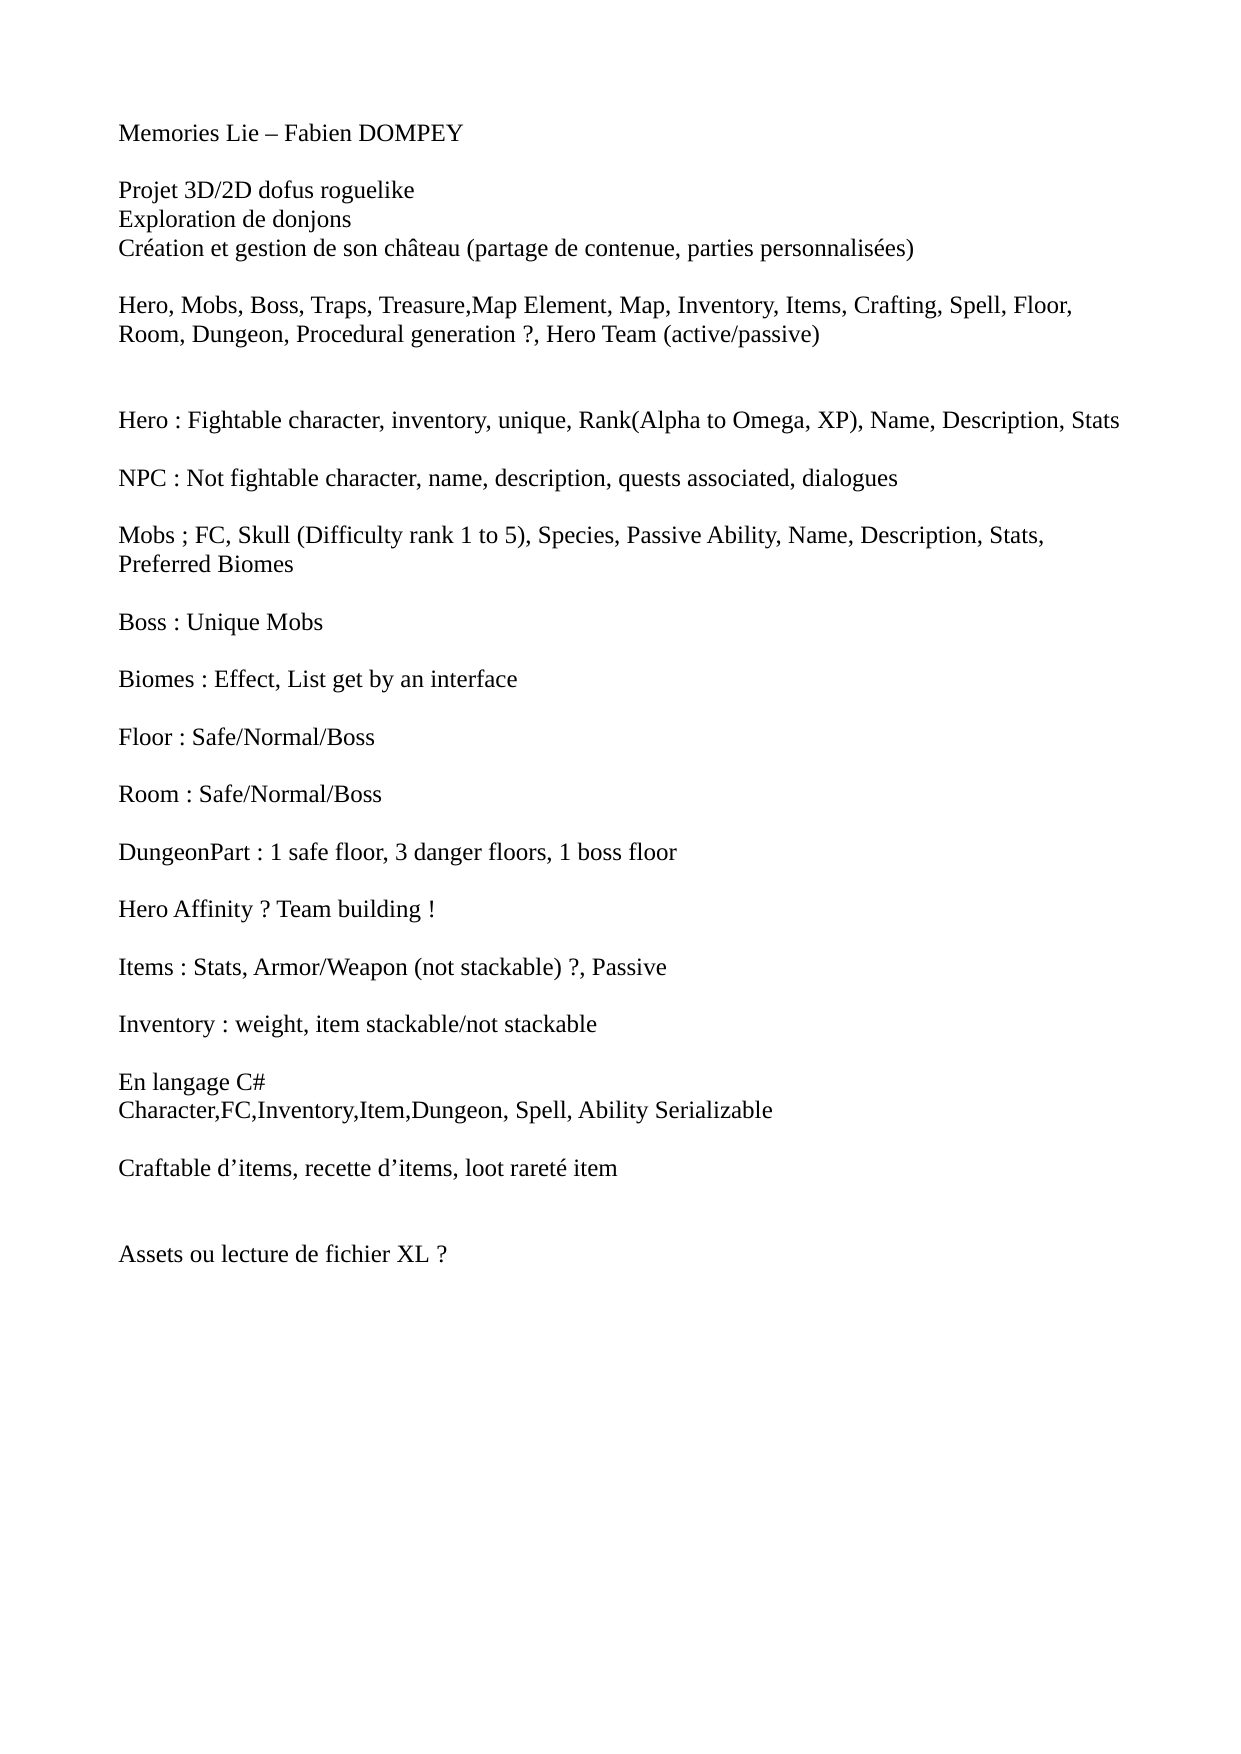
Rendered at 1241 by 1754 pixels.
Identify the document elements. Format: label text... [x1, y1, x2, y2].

text Hero : Fightable character, inventory, unique, Rank(Alpha to Omega, XP), Name, Description, Stats [118, 406, 1122, 434]
text Floor : Safe/Normal/Boss [118, 722, 1122, 751]
text DungeonPart : 1 safe floor, 3 danger floors, 1 boss floor [118, 837, 1122, 866]
text Hero, Mobs, Boss, Traps, Treasure,Map Element, Map, Inventory, Items, Crafting, Spell, Floor, Room, Dungeon, Procedural generation ?, Hero Team (active/passive) [118, 291, 1122, 348]
text Memories Lie – Fabien DOMPEY [118, 118, 1122, 147]
text Mobs ; FC, Skull (Difficulty rank 1 to 5), Species, Passive Ability, Name, Description, Stats, Preferred Biomes [118, 521, 1122, 578]
text Assets ou lecture de fichier XL ? [118, 1239, 1122, 1268]
text Room : Safe/Normal/Boss [118, 779, 1122, 808]
text Inventory : weight, item stackable/not stackable [118, 1009, 1122, 1038]
text Boss : Unique Mobs [118, 607, 1122, 636]
text Character,FC,Inventory,Item,Dungeon, Spell, Ability Serializable [118, 1096, 1122, 1124]
text En langage C# [118, 1067, 1122, 1096]
text Création et gestion de son château (partage de contenue, parties personnalisées) [118, 233, 1122, 262]
text NPC : Not fightable character, name, description, quests associated, dialogues [118, 463, 1122, 492]
text Exploration de donjons [118, 204, 1122, 233]
text Items : Stats, Armor/Weapon (not stackable) ?, Passive [118, 952, 1122, 981]
text Hero Affinity ? Team building ! [118, 894, 1122, 923]
text Craftable d’items, recette d’items, loot rareté item [118, 1153, 1122, 1182]
text Biomes : Effect, List get by an interface [118, 664, 1122, 693]
text Projet 3D/2D dofus roguelike [118, 176, 1122, 204]
